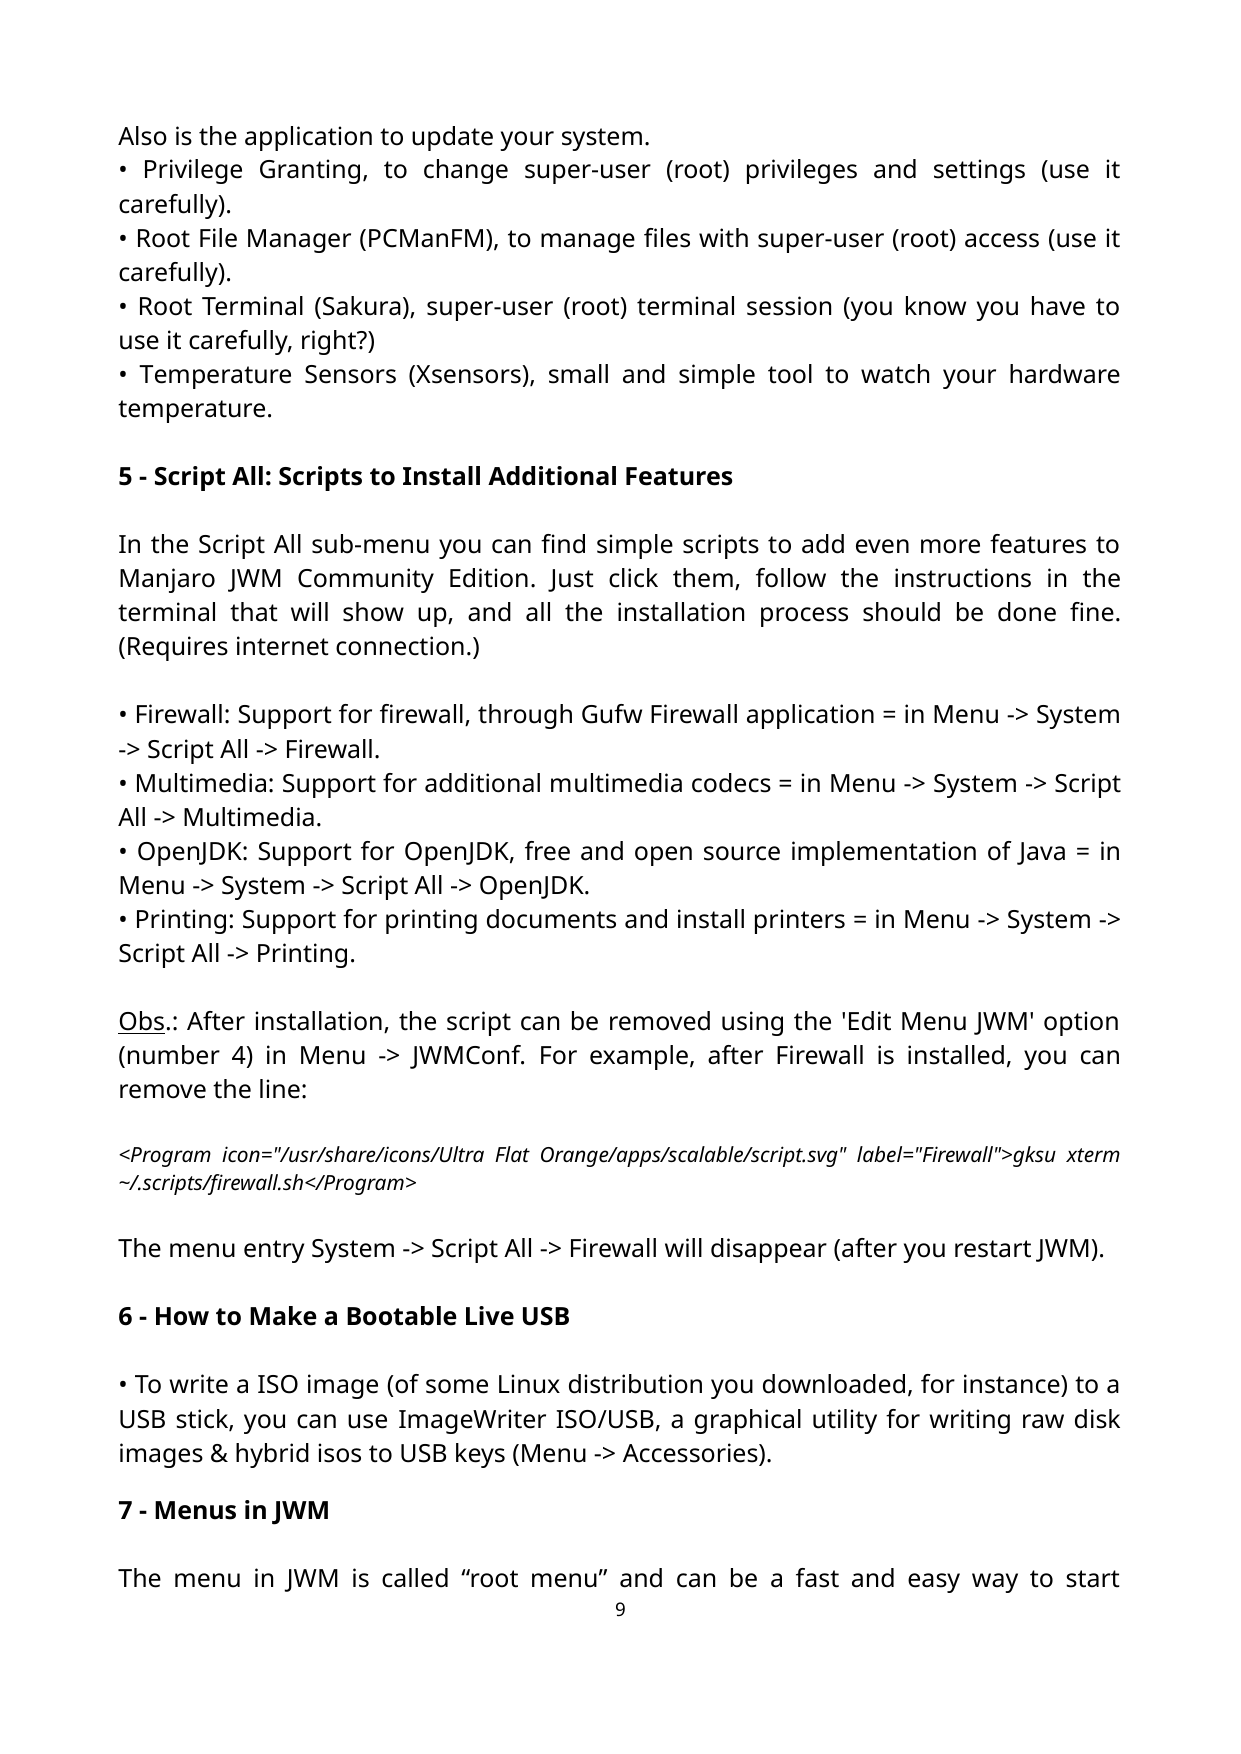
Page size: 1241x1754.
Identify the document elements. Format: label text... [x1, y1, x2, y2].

subtitle 6 - How to Make a Bootable Live USB [118, 1299, 1122, 1333]
text The menu entry System -> Script All -> Firewall will disappear (after you restart JWM). [118, 1231, 1122, 1265]
text • Privilege Granting, to change super-user (root) privileges and settings (use it carefully). [118, 152, 1122, 220]
text • Root Terminal (Sakura), super-user (root) terminal session (you know you have to use it carefully, right?) [118, 288, 1122, 357]
text • OpenJDK: Support for OpenJDK, free and open source implementation of Java = in Menu -> System -> Script All -> OpenJDK. [118, 833, 1122, 902]
text • Temperature Sensors (Xsensors), small and simple tool to watch your hardware temperature. [118, 357, 1122, 425]
text <Program icon="/usr/share/icons/Ultra Flat Orange/apps/scalable/script.svg" label="Firewall">gksu xterm ~/.scripts/firewall.sh</Program> [118, 1140, 1122, 1197]
text Obs.: After installation, the script can be removed using the 'Edit Menu JWM' option (number 4) in Menu -> JWMConf. For example, after Firewall is installed, you can remove the line: [118, 1004, 1122, 1106]
text Also is the application to update your system. [118, 118, 1122, 152]
text • Multimedia: Support for additional multimedia codecs = in Menu -> System -> Script All -> Multimedia. [118, 765, 1122, 833]
text The menu in JWM is called “root menu” and can be a fast and easy way to start [118, 1561, 1122, 1595]
text • Root File Manager (PCManFM), to manage files with super-user (root) access (use it carefully). [118, 220, 1122, 288]
text • Printing: Support for printing documents and install printers = in Menu -> System -> Script All -> Printing. [118, 902, 1122, 970]
subtitle 7 - Menus in JWM [118, 1493, 1122, 1527]
subtitle 5 - Script All: Scripts to Install Additional Features [118, 459, 1122, 493]
text • To write a ISO image (of some Linux distribution you downloaded, for instance) to a USB stick, you can use ImageWriter ISO/USB, a graphical utility for writing raw disk images & hybrid isos to USB keys (Menu -> Accessories). [118, 1367, 1122, 1469]
text In the Script All sub-menu you can find simple scripts to add even more features to Manjaro JWM Community Edition. Just click them, follow the instructions in the terminal that will show up, and all the installation process should be done fine. (Requires internet connection.) [118, 527, 1122, 663]
text • Firewall: Support for firewall, through Gufw Firewall application = in Menu -> System -> Script All -> Firewall. [118, 697, 1122, 765]
